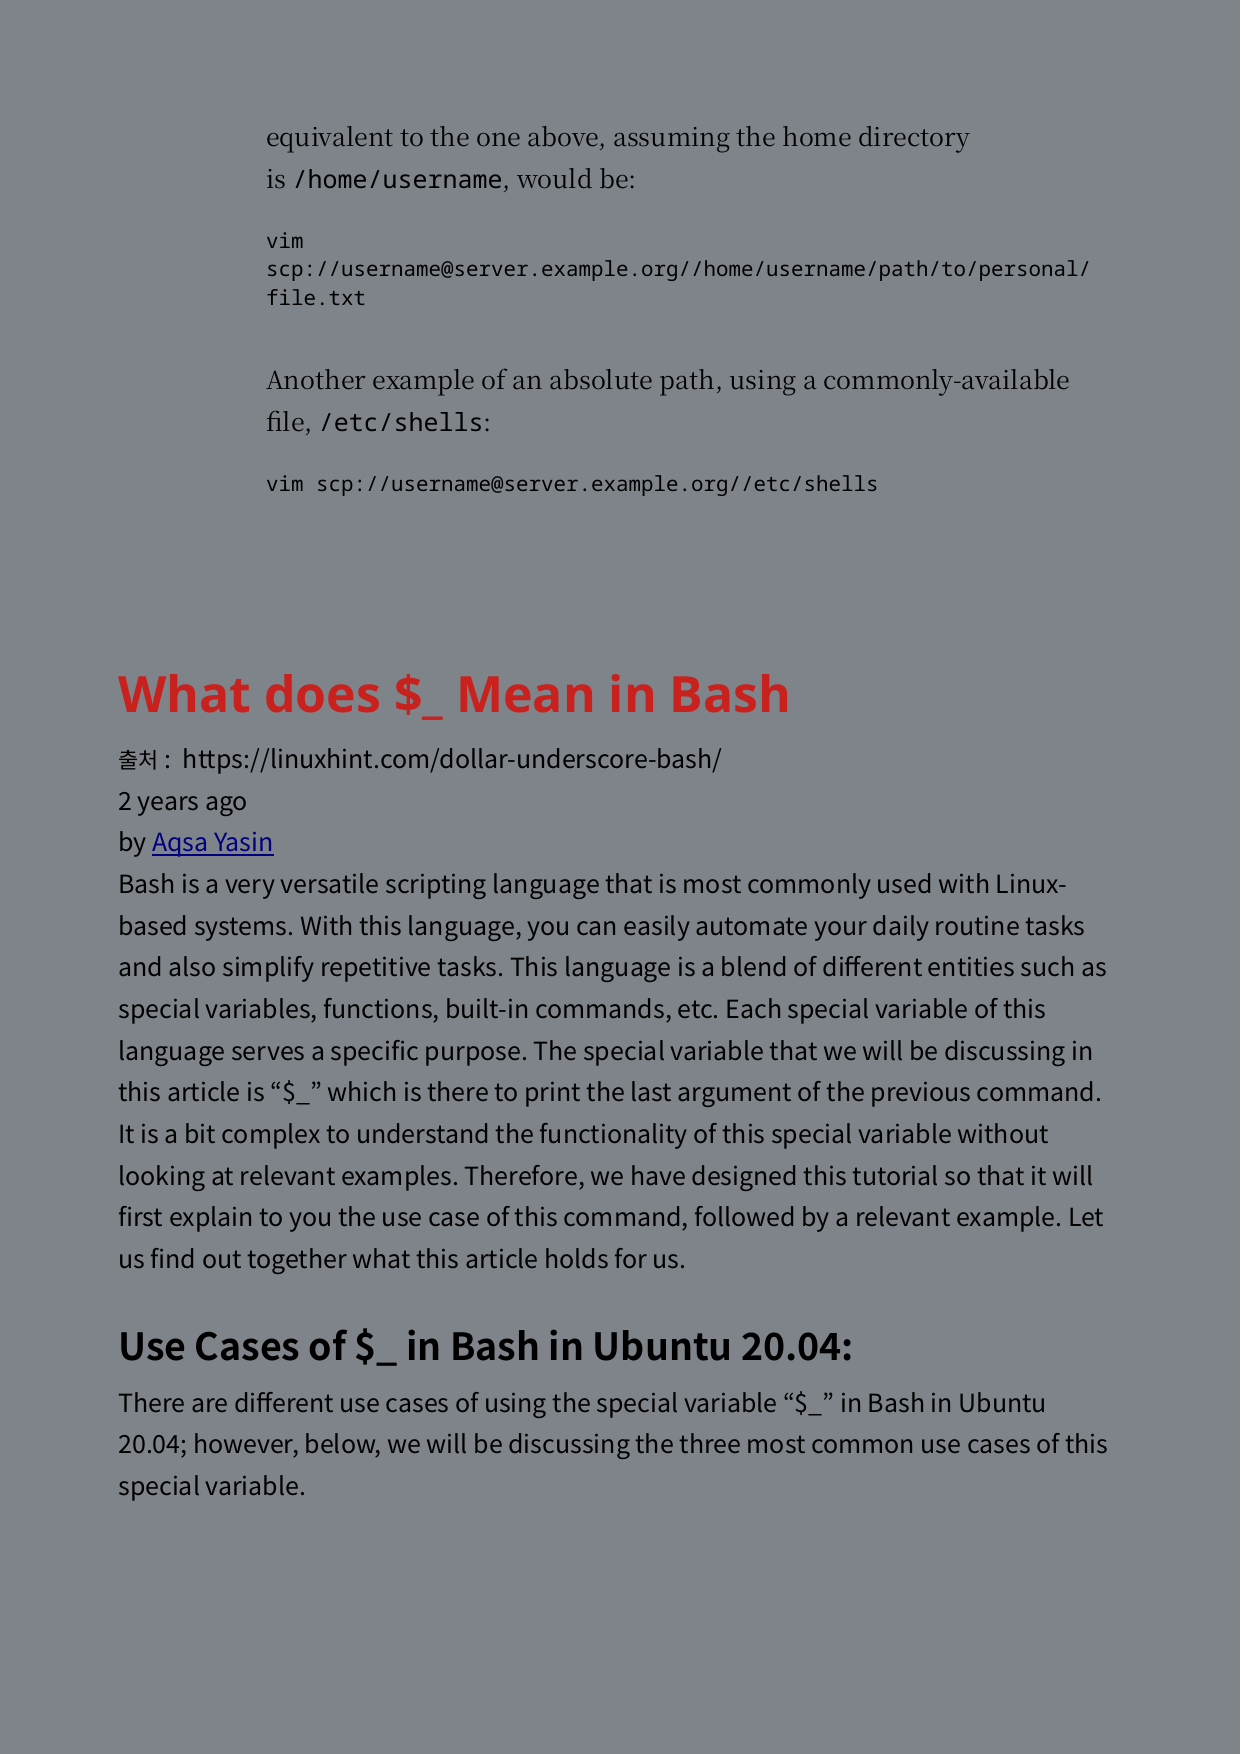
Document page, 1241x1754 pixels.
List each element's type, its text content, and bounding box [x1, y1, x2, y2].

text Bash is a very versatile scripting language that is most commonly used with Linux-based systems. With this language, you can easily automate your daily routine tasks and also simplify repetitive tasks. This language is a blend of different entities such as special variables, functions, built-in commands, etc. Each special variable of this language serves a specific purpose. The special variable that we will be discussing in this article is “$_” which is there to print the last argument of the previous command. It is a bit complex to understand the functionality of this special variable without looking at relevant examples. Therefore, we have designed this tutorial so that it will first explain to you the use case of this command, followed by a relevant example. Let us find out together what this article holds for us. [118, 864, 1122, 1276]
subtitle What does $_ Mean in Bash [118, 659, 1122, 727]
list vim scp://username@server.example.org//etc/shells [118, 469, 1122, 497]
list vim scp://username@server.example.org//home/username/path/to/personal/file.txt [118, 226, 1122, 311]
text There are different use cases of using the special variable “$_” in Bash in Ubuntu 20.04; however, below, we will be discussing the three most common use cases of this special variable. [118, 1383, 1122, 1503]
list equivalent to the one above, assuming the home directory is /home/username, would be: [118, 118, 1122, 195]
text 출처 : https://linuxhint.com/dollar-underscore-bash/ [118, 739, 1122, 776]
list Another example of an absolute path, using a commonly-available file, /etc/shells: [118, 361, 1122, 438]
text 2 years ago [118, 781, 1122, 817]
text by Aqsa Yasin [118, 823, 1122, 859]
subtitle Use Cases of $_ in Bash in Ubuntu 20.04: [118, 1316, 1122, 1371]
